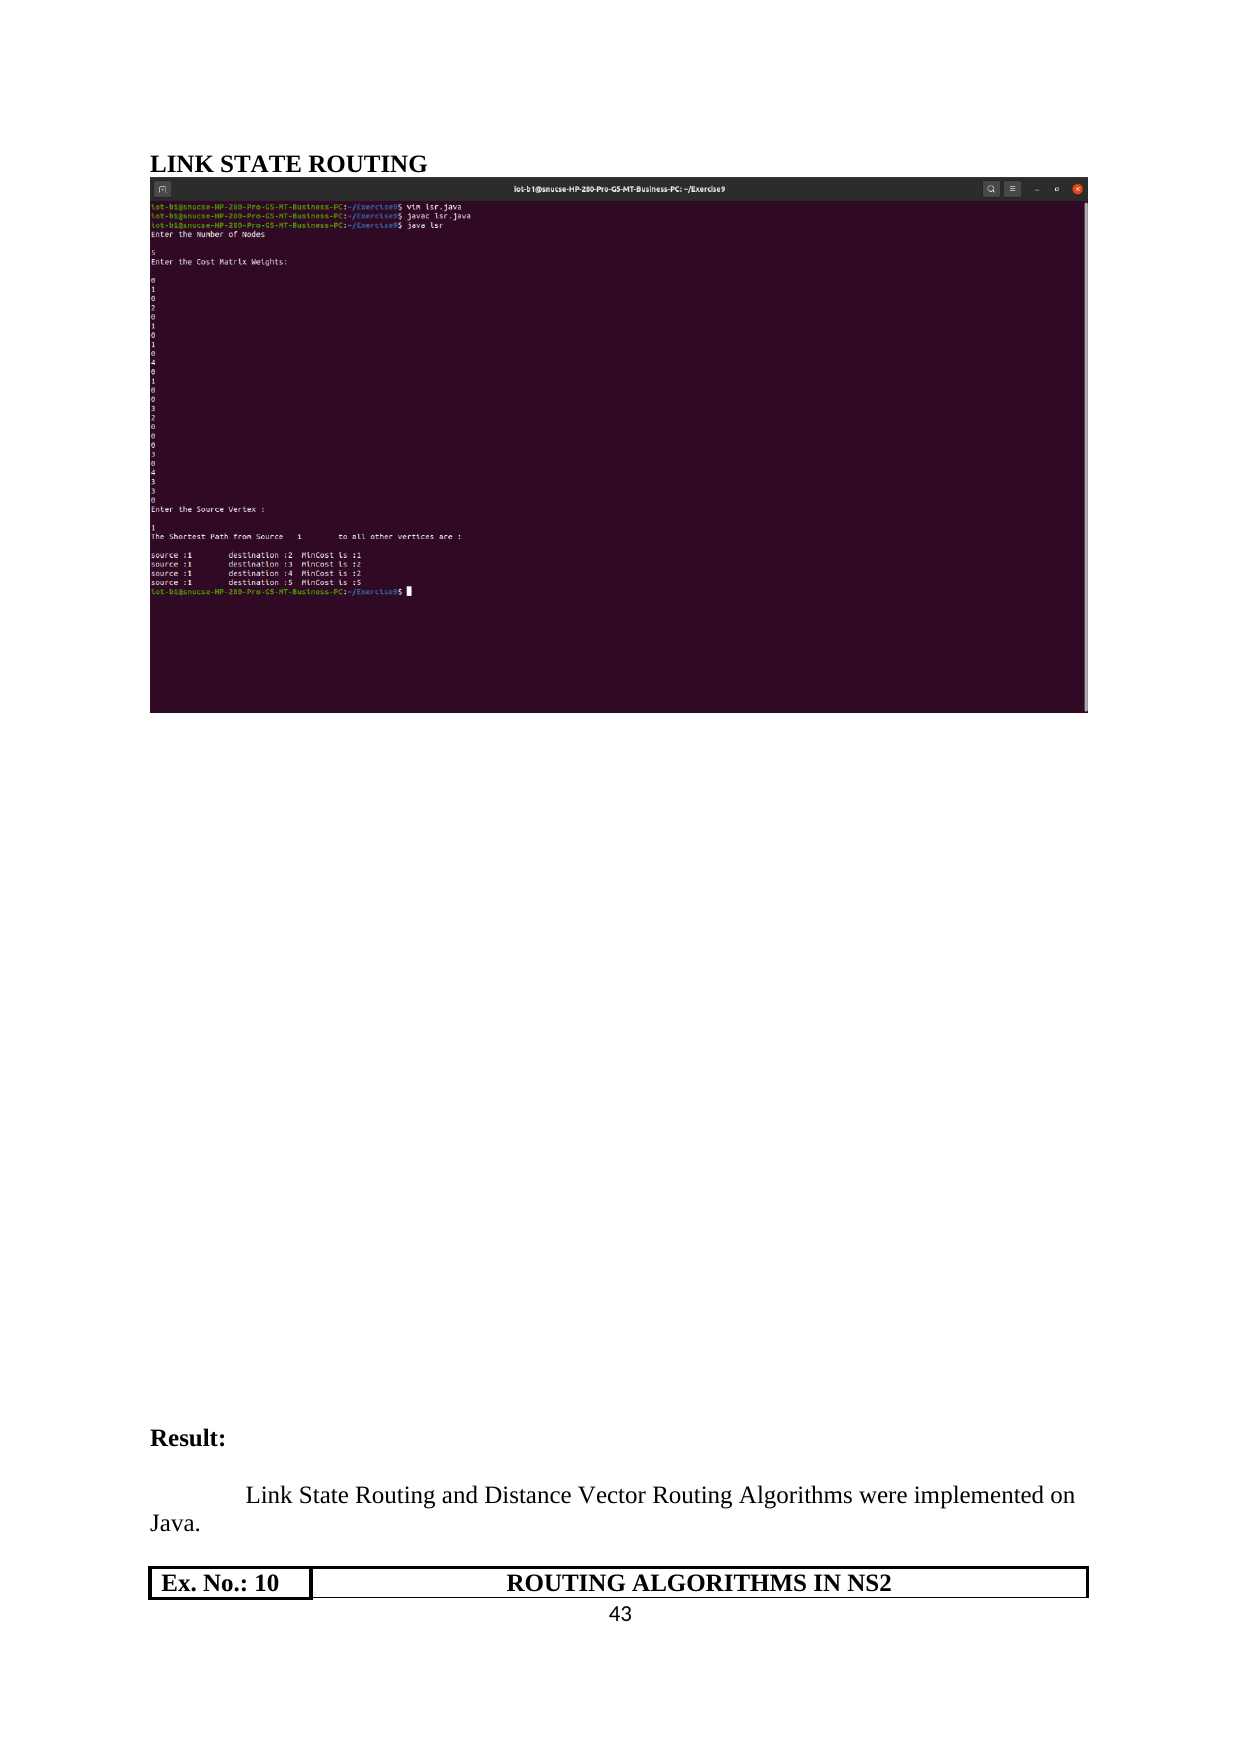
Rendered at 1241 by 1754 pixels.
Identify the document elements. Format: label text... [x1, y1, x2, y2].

picture [150, 177, 1088, 713]
text Result: [150, 1424, 1090, 1452]
table_header ROUTING ALGORITHMS IN NS2 [313, 1569, 1086, 1597]
table_header Ex. No.: 10 [152, 1569, 309, 1597]
text LINK STATE ROUTING [150, 150, 1090, 713]
text Link State Routing and Distance Vector Routing Algorithms were implemented on Java. [150, 1481, 1090, 1537]
